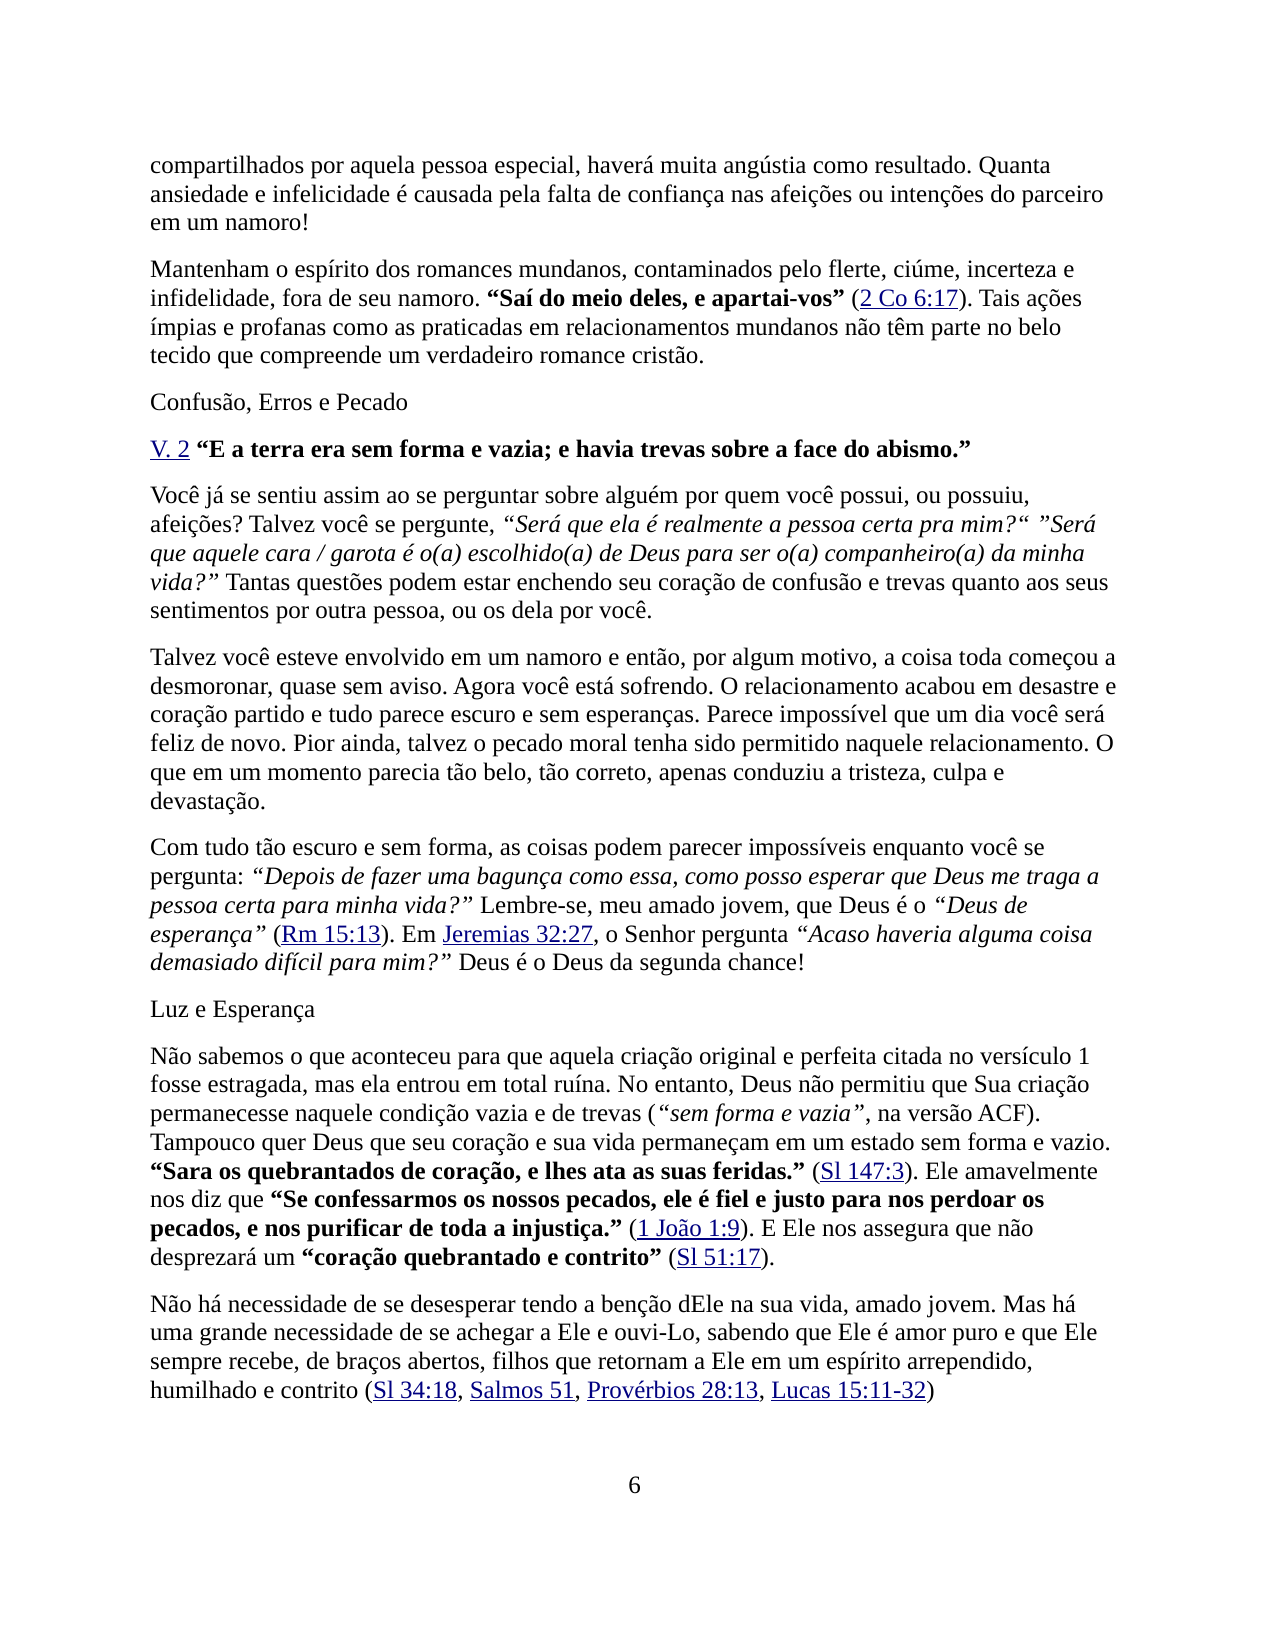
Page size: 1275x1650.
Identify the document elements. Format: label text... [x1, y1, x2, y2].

text Com tudo tão escuro e sem forma, as coisas podem parecer impossíveis enquanto você se pergunta: “Depois de fazer uma bagunça como essa, como posso esperar que Deus me traga a pessoa certa para minha vida?” Lembre-se, meu amado jovem, que Deus é o “Deus de esperança” (Rm 15:13). Em Jeremias 32:27, o Senhor pergunta “Acaso haveria alguma coisa demasiado difícil para mim?” Deus é o Deus da segunda chance! [150, 832, 1125, 976]
text Luz e Esperança [150, 994, 1125, 1023]
text Não sabemos o que aconteceu para que aquela criação original e perfeita citada no versículo 1 fosse estragada, mas ela entrou em total ruína. No entanto, Deus não permitiu que Sua criação permanecesse naquele condição vazia e de trevas (“sem forma e vazia”, na versão ACF). Tampouco quer Deus que seu coração e sua vida permaneçam em um estado sem forma e vazio. “Sara os quebrantados de coração, e lhes ata as suas feridas.” (Sl 147:3). Ele amavelmente nos diz que “Se confessarmos os nossos pecados, ele é fiel e justo para nos perdoar os pecados, e nos purificar de toda a injustiça.” (1 João 1:9). E Ele nos assegura que não desprezará um “coração quebrantado e contrito” (Sl 51:17). [150, 1041, 1125, 1271]
text Mantenham o espírito dos romances mundanos, contaminados pelo flerte, ciúme, incerteza e infidelidade, fora de seu namoro. “Saí do meio deles, e apartai-vos” (2 Co 6:17). Tais ações ímpias e profanas como as praticadas em relacionamentos mundanos não têm parte no belo tecido que compreende um verdadeiro romance cristão. [150, 254, 1125, 369]
text Talvez você esteve envolvido em um namoro e então, por algum motivo, a coisa toda começou a desmoronar, quase sem aviso. Agora você está sofrendo. O relacionamento acabou em desastre e coração partido e tudo parece escuro e sem esperanças. Parece impossível que um dia você será feliz de novo. Pior ainda, talvez o pecado moral tenha sido permitido naquele relacionamento. O que em um momento parecia tão belo, tão correto, apenas conduziu a tristeza, culpa e devastação. [150, 642, 1125, 814]
text Confusão, Erros e Pecado [150, 387, 1125, 416]
text V. 2 “E a terra era sem forma e vazia; e havia trevas sobre a face do abismo.” [150, 434, 1125, 462]
text Não há necessidade de se desesperar tendo a benção dEle na sua vida, amado jovem. Mas há uma grande necessidade de se achegar a Ele e ouvi-Lo, sabendo que Ele é amor puro e que Ele sempre recebe, de braços abertos, filhos que retornam a Ele em um espírito arrependido, humilhado e contrito (Sl 34:18, Salmos 51, Provérbios 28:13, Lucas 15:11-32) [150, 1289, 1125, 1404]
text compartilhados por aquela pessoa especial, haverá muita angústia como resultado. Quanta ansiedade e infelicidade é causada pela falta de confiança nas afeições ou intenções do parceiro em um namoro! [150, 150, 1125, 236]
text Você já se sentiu assim ao se perguntar sobre alguém por quem você possui, ou possuiu, afeições? Talvez você se pergunte, “Será que ela é realmente a pessoa certa pra mim?“ ”Será que aquele cara / garota é o(a) escolhido(a) de Deus para ser o(a) companheiro(a) da minha vida?” Tantas questões podem estar enchendo seu coração de confusão e trevas quanto aos seus sentimentos por outra pessoa, ou os dela por você. [150, 480, 1125, 624]
